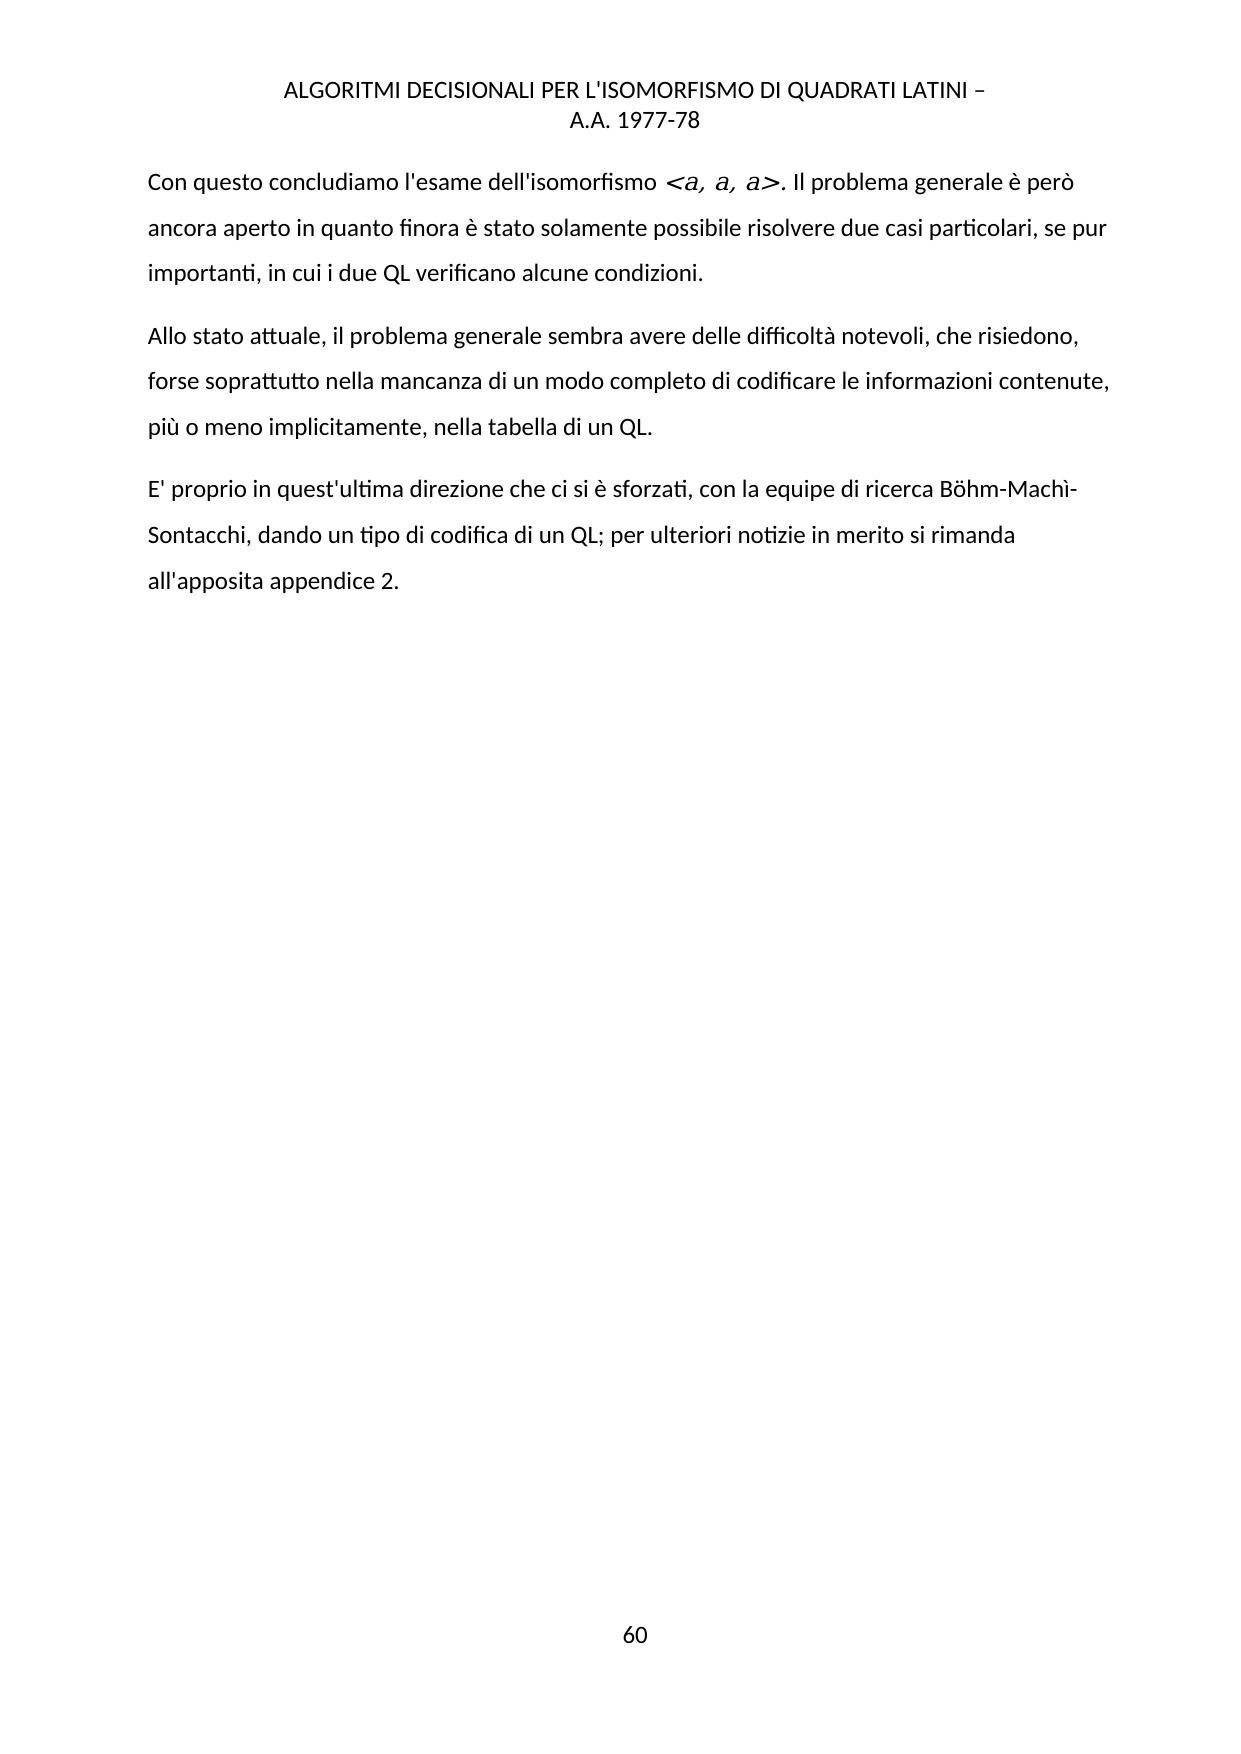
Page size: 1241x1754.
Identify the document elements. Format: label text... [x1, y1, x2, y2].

text Con questo concludiamo l'esame dell'isomorfismo <a, a, a>. Il problema generale è però ancora aperto in quanto finora è stato solamente possibile risolvere due casi particolari, se pur importanti, in cui i due QL verificano alcune condizioni. [148, 165, 1122, 288]
text Allo stato attuale, il problema generale sembra avere delle difficoltà notevoli, che risiedono, forse soprattutto nella mancanza di un modo completo di codificare le informazioni contenute, più o meno implicitamente, nella tabella di un QL. [148, 320, 1122, 442]
text E' proprio in quest'ultima direzione che ci si è sforzati, con la equipe di ricerca Böhm-Machì- Sontacchi, dando un tipo di codifica di un QL; per ulteriori notizie in merito si rimanda all'apposita appendice 2. [148, 474, 1122, 596]
